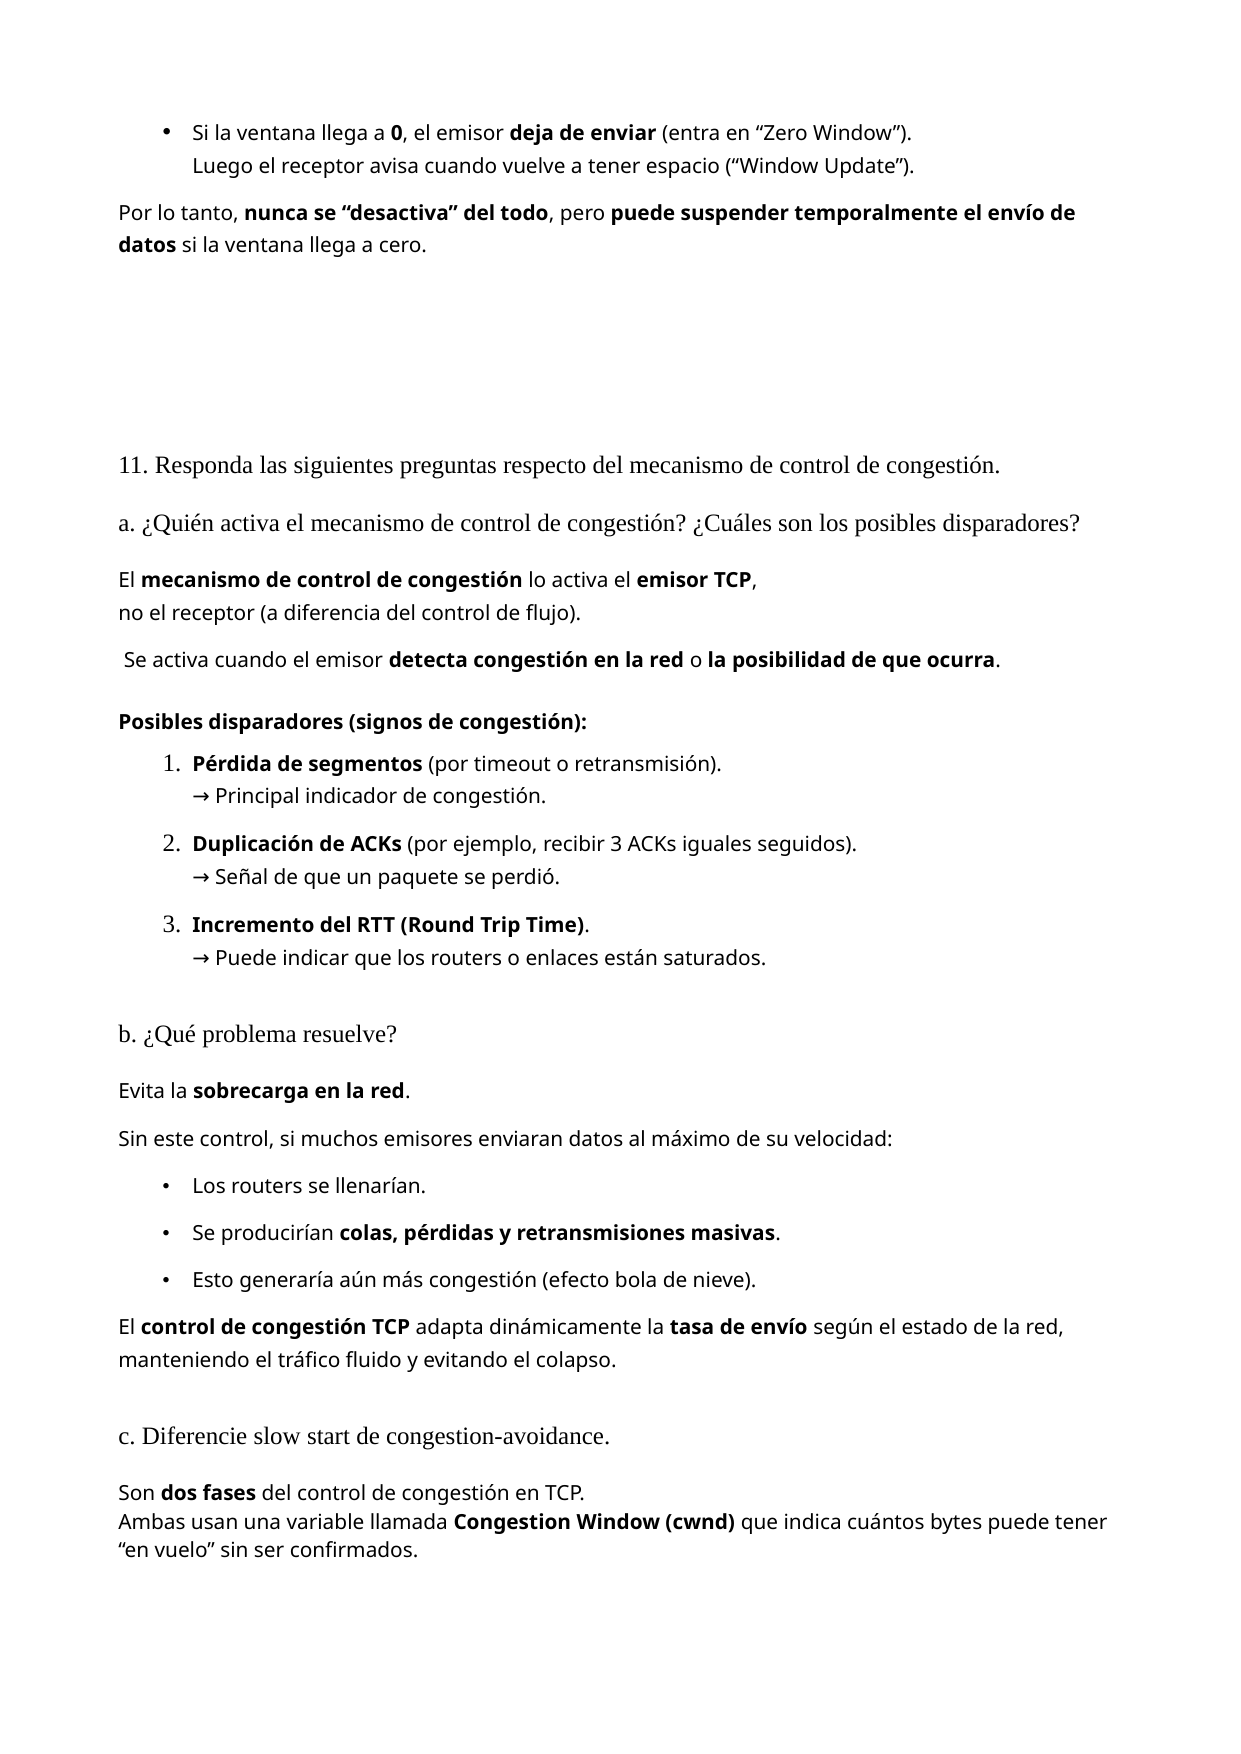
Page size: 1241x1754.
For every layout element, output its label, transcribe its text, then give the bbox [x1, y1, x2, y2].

text Sin este control, si muchos emisores enviaran datos al máximo de su velocidad: [118, 1124, 1122, 1152]
text Por lo tanto, nunca se “desactiva” del todo, pero puede suspender temporalmente el envío de datos si la ventana llega a cero. [118, 198, 1122, 259]
list Pérdida de segmentos (por timeout o retransmisión). → Principal indicador de congestión. [162, 748, 1122, 810]
text b. ¿Qué problema resuelve? [118, 1019, 1122, 1048]
text El control de congestión TCP adapta dinámicamente la tasa de envío según el estado de la red, manteniendo el tráfico fluido y evitando el colapso. [118, 1312, 1122, 1373]
text El mecanismo de control de congestión lo activa el emisor TCP, no el receptor (a diferencia del control de flujo). [118, 565, 1122, 626]
text c. Diferencie slow start de congestion-avoidance. [118, 1421, 1122, 1450]
list Si la ventana llega a 0, el emisor deja de enviar (entra en “Zero Window”). Luego el receptor avisa cuando vuelve a tener espacio (“Window Update”). [162, 118, 1122, 179]
subtitle Posibles disparadores (signos de congestión): [118, 707, 1122, 735]
list Esto generaría aún más congestión (efecto bola de nieve). [162, 1265, 1122, 1294]
text Se activa cuando el emisor detecta congestión en la red o la posibilidad de que ocurra. [118, 645, 1122, 673]
text a. ¿Quién activa el mecanismo de control de congestión? ¿Cuáles son los posibles disparadores? [118, 508, 1122, 536]
list Se producirían colas, pérdidas y retransmisiones masivas. [162, 1218, 1122, 1246]
text Son dos fases del control de congestión en TCP. Ambas usan una variable llamada Congestion Window (cwnd) que indica cuántos bytes puede tener “en vuelo” sin ser confirmados. [118, 1478, 1122, 1564]
list Los routers se llenarían. [162, 1171, 1122, 1199]
text Evita la sobrecarga en la red. [118, 1076, 1122, 1105]
list Incremento del RTT (Round Trip Time). → Puede indicar que los routers o enlaces están saturados. [162, 909, 1122, 971]
list Duplicación de ACKs (por ejemplo, recibir 3 ACKs iguales seguidos). → Señal de que un paquete se perdió. [162, 828, 1122, 891]
text 11. Responda las siguientes preguntas respecto del mecanismo de control de congestión. [118, 450, 1122, 479]
